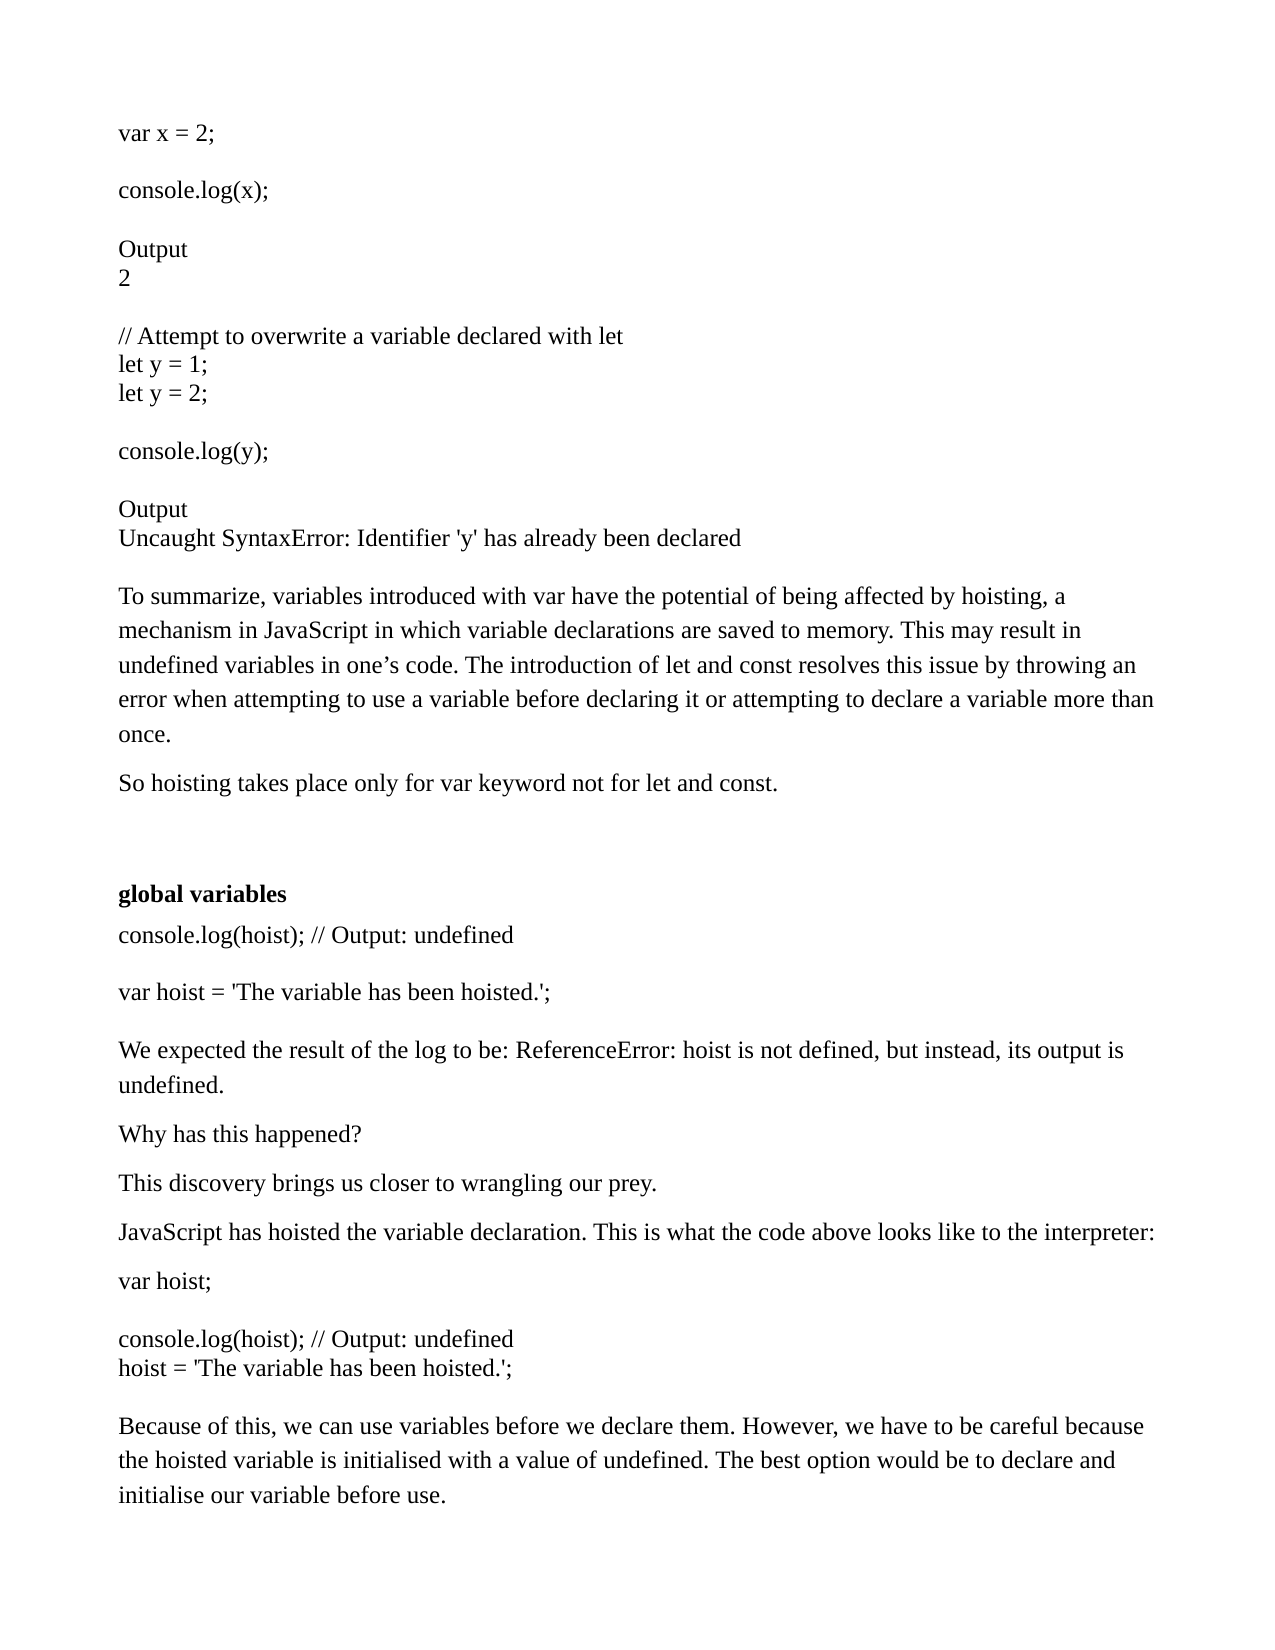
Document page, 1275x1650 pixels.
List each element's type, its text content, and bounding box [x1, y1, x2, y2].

text To summarize, variables introduced with var have the potential of being affected by hoisting, a mechanism in JavaScript in which variable declarations are saved to memory. This may result in undefined variables in one’s code. The introduction of let and const resolves this issue by throwing an error when attempting to use a variable before declaring it or attempting to declare a variable more than once. [118, 581, 1157, 748]
text This discovery brings us closer to wrangling our prey. [118, 1168, 1157, 1197]
text JavaScript has hoisted the variable declaration. This is what the code above looks like to the interpreter: [118, 1217, 1157, 1246]
text console.log(hoist); // Output: undefined [118, 1324, 1157, 1353]
text So hoisting takes place only for var keyword not for let and const. [118, 768, 1157, 797]
text var hoist = 'The variable has been hoisted.'; [118, 977, 1157, 1006]
text hoist = 'The variable has been hoisted.'; [118, 1353, 1157, 1381]
text // Attempt to overwrite a variable declared with let [118, 321, 1157, 349]
text Because of this, we can use variables before we declare them. However, we have to be careful because the hoisted variable is initialised with a value of undefined. The best option would be to declare and initialise our variable before use. [118, 1411, 1157, 1508]
subtitle global variables [118, 879, 1157, 907]
text Output [118, 234, 1157, 263]
text let y = 1; [118, 349, 1157, 378]
text console.log(hoist); // Output: undefined [118, 920, 1157, 949]
text var hoist; [118, 1266, 1157, 1295]
text console.log(x); [118, 176, 1157, 204]
text var x = 2; [118, 118, 1157, 147]
text We expected the result of the log to be: ReferenceError: hoist is not defined, but instead, its output is undefined. [118, 1036, 1157, 1099]
text let y = 2; [118, 378, 1157, 407]
text Why has this happened? [118, 1119, 1157, 1148]
text console.log(y); [118, 436, 1157, 464]
text 2 [118, 263, 1157, 291]
text Uncaught SyntaxError: Identifier 'y' has already been declared [118, 523, 1157, 552]
text Output [118, 494, 1157, 523]
